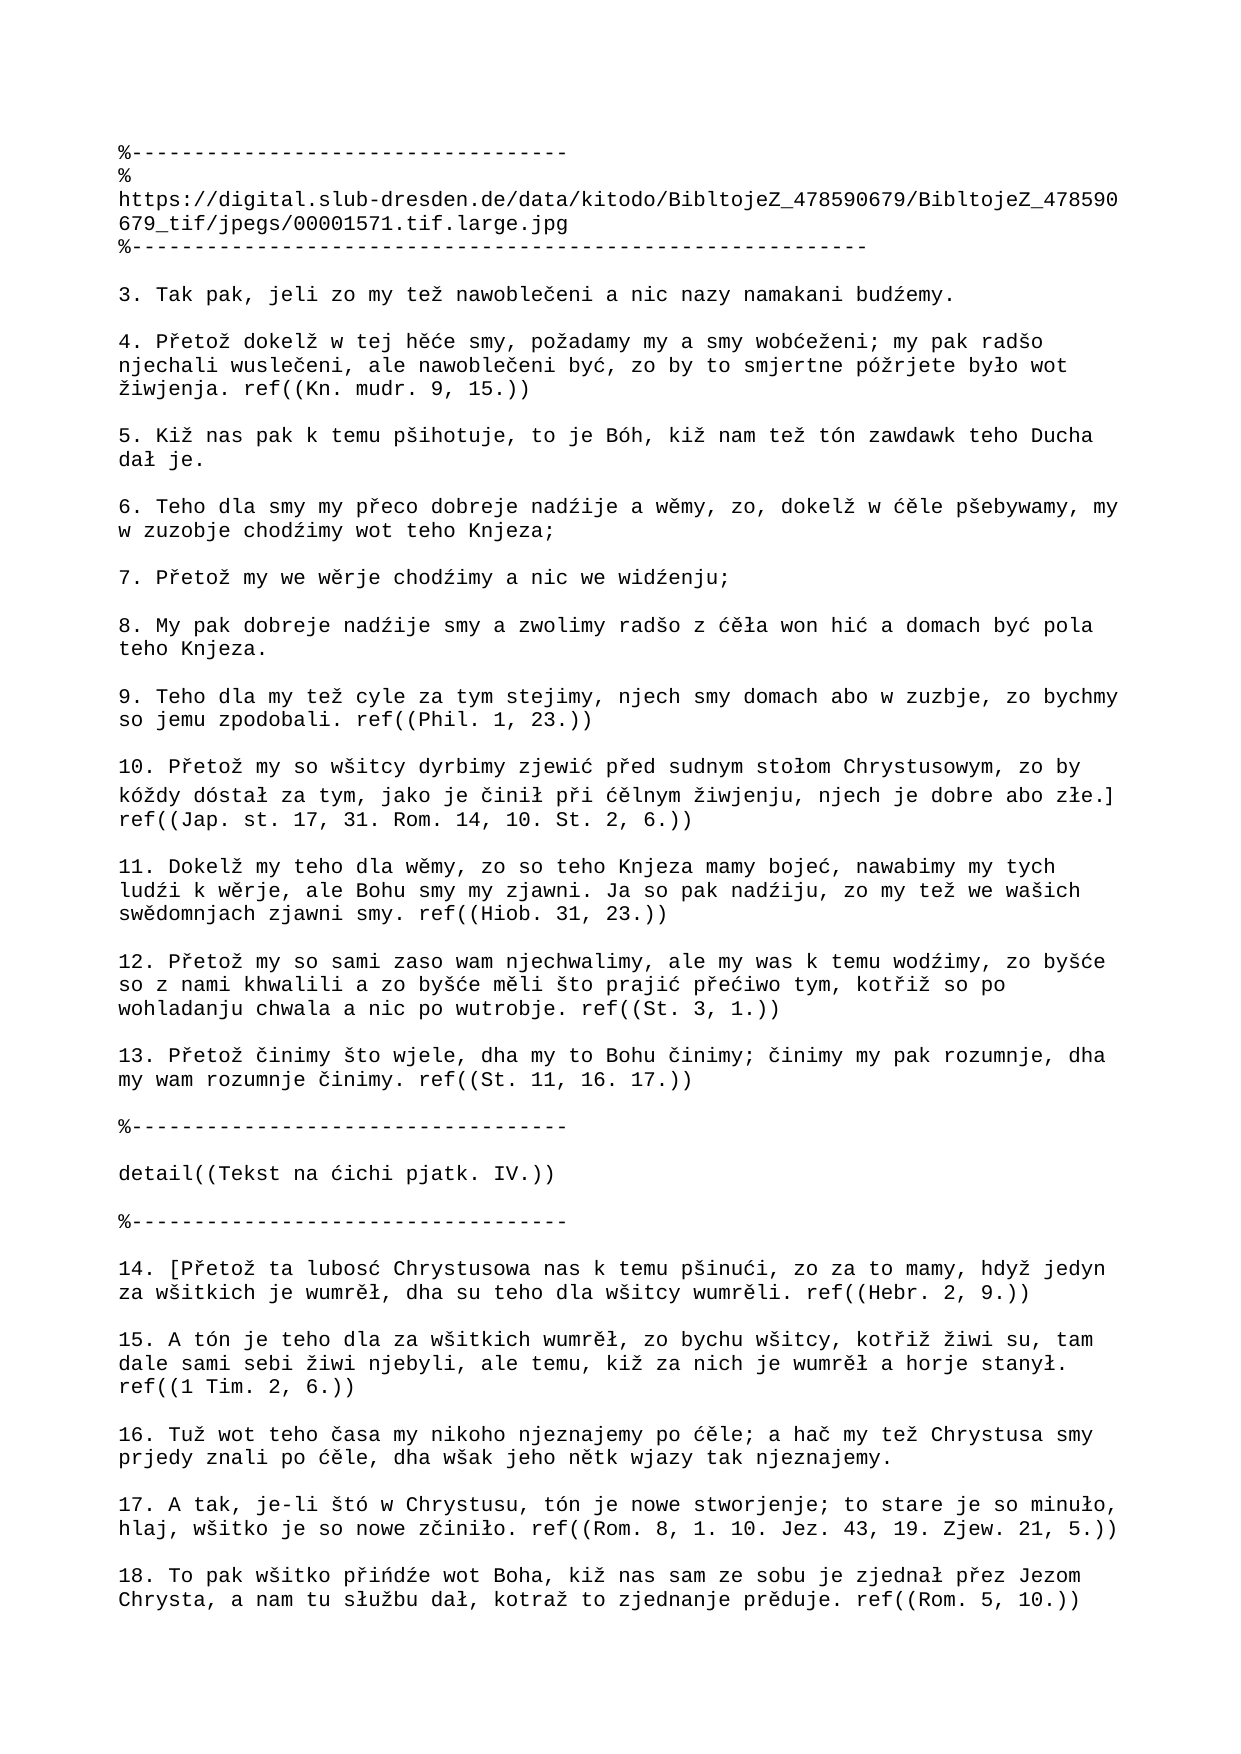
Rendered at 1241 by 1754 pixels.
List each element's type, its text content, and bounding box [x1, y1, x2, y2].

text 5. Kiž nas pak k temu pšihotuje, to je Bóh, kiž nam tež tón zawdawk teho Ducha dał je. [118, 426, 1122, 473]
text 12. Přetož my so sami zaso wam njechwalimy, ale my was k temu wodźimy, zo byšće so z nami khwalili a zo byšće měli što prajić přećiwo tym, kotřiž so po wohladanju chwala a nic po wutrobje. ref((St. 3, 1.)) [118, 951, 1122, 1022]
text 16. Tuž wot teho časa my nikoho njeznajemy po ćěle; a hač my tež Chrystusa smy prjedy znali po ćěle, dha wšak jeho nětk wjazy tak njeznajemy. [118, 1423, 1122, 1471]
text %----------------------------------- [118, 1211, 1122, 1234]
text 3. Tak pak, jeli zo my tež nawoblečeni a nic nazy namakani budźemy. [118, 284, 1122, 307]
text 14. [Přetož ta lubosć Chrystusowa nas k temu pšinući, zo za to mamy, hdyž jedyn za wšitkich je wumrěł, dha su teho dla wšitcy wumrěli. ref((Hebr. 2, 9.)) [118, 1258, 1122, 1305]
text % https://digital.slub-dresden.de/data/kitodo/BibltojeZ_478590679/BibltojeZ_478590679_tif/jpegs/00001571.tif.large.jpg [118, 165, 1122, 236]
text %----------------------------------------------------------- [118, 236, 1122, 260]
text 17. A tak, je-li štó w Chrystusu, tón je nowe stworjenje; to stare je so minuło, hlaj, wšitko je so nowe zčiniło. ref((Rom. 8, 1. 10. Jez. 43, 19. Zjew. 21, 5.)) [118, 1494, 1122, 1542]
text 10. Přetož my so wšitcy dyrbimy zjewić před sudnym stołom Chrystusowym, zo by kóždy dóstał za tym, jako je činił při ćělnym žiwjenju, njech je dobre abo złe.] ref((Jap. st. 17, 31. Rom. 14, 10. St. 2, 6.)) [118, 757, 1122, 832]
text 6. Teho dla smy my přeco dobreje nadźije a wěmy, zo, dokelž w ćěle pšebywamy, my w zuzobje chodźimy wot teho Knjeza; [118, 496, 1122, 544]
text %----------------------------------- [118, 142, 1122, 165]
text 15. A tón je teho dla za wšitkich wumrěł, zo bychu wšitcy, kotřiž žiwi su, tam dale sami sebi žiwi njebyli, ale temu, kiž za nich je wumrěł a horje stanył. ref((1 Tim. 2, 6.)) [118, 1329, 1122, 1400]
text 8. My pak dobreje nadźije smy a zwolimy radšo z ćěła won hić a domach być pola teho Knjeza. [118, 615, 1122, 662]
text 9. Teho dla my tež cyle za tym stejimy, njech smy domach abo w zuzbje, zo bychmy so jemu zpodobali. ref((Phil. 1, 23.)) [118, 686, 1122, 733]
text 4. Přetož dokelž w tej hěće smy, požadamy my a smy wobćeženi; my pak radšo njechali wuslečeni, ale nawoblečeni być, zo by to smjertne póžrjete było wot žiwjenja. ref((Kn. mudr. 9, 15.)) [118, 331, 1122, 402]
text %----------------------------------- [118, 1116, 1122, 1140]
text 11. Dokelž my teho dla wěmy, zo so teho Knjeza mamy bojeć, nawabimy my tych ludźi k wěrje, ale Bohu smy my zjawni. Ja so pak nadźiju, zo my tež we wašich swědomnjach zjawni smy. ref((Hiob. 31, 23.)) [118, 856, 1122, 927]
text 7. Přetož my we wěrje chodźimy a nic we widźenju; [118, 567, 1122, 591]
text 18. To pak wšitko přińdźe wot Boha, kiž nas sam ze sobu je zjednał přez Jezom Chrysta, a nam tu słužbu dał, kotraž to zjednanje prěduje. ref((Rom. 5, 10.)) [118, 1565, 1122, 1613]
text 13. Přetož činimy što wjele, dha my to Bohu činimy; činimy my pak rozumnje, dha my wam rozumnje činimy. ref((St. 11, 16. 17.)) [118, 1045, 1122, 1092]
text detail((Tekst na ćichi pjatk. IV.)) [118, 1163, 1122, 1187]
